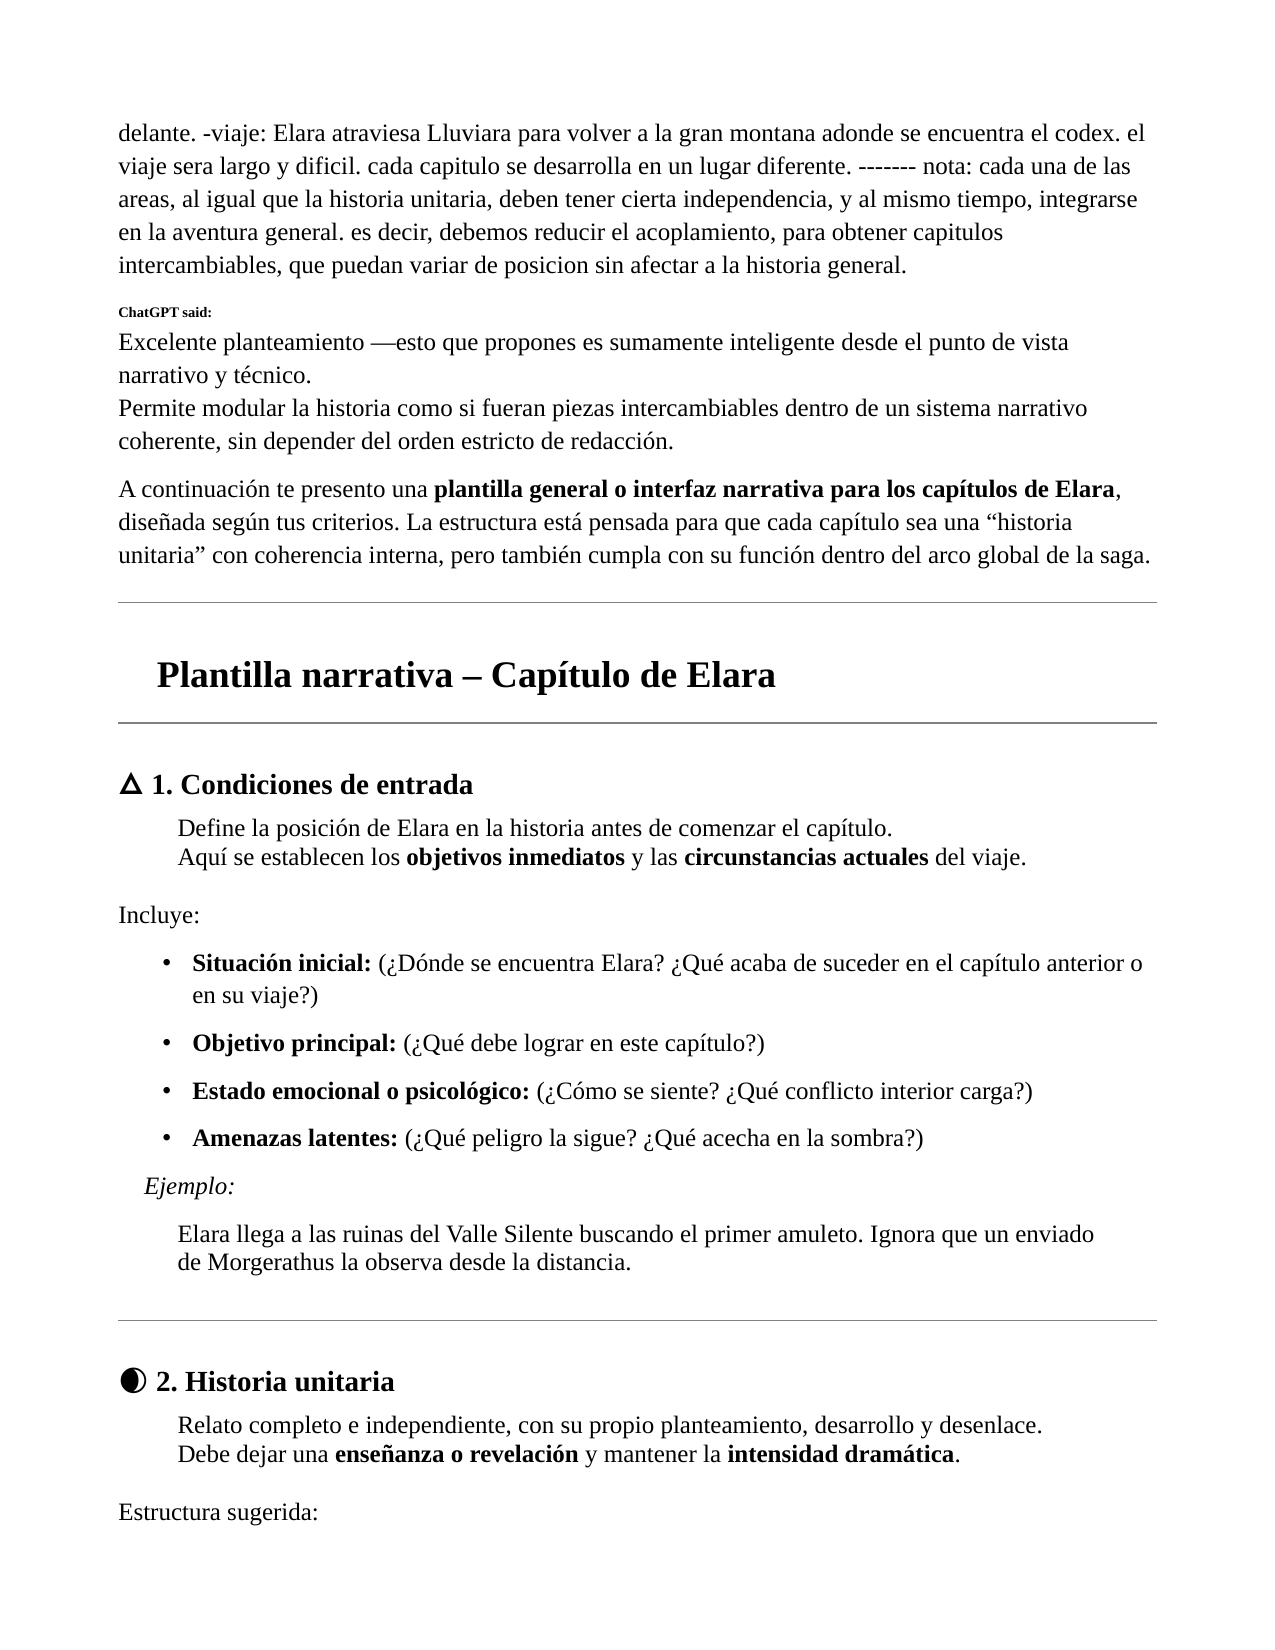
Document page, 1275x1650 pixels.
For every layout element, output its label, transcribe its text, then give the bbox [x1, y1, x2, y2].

subtitle 🌒 2. Historia unitaria [118, 1364, 1157, 1398]
text delante. -viaje: Elara atraviesa Lluviara para volver a la gran montana adonde se encuentra el codex. el viaje sera largo y dificil. cada capitulo se desarrolla en un lugar diferente. ------- nota: cada una de las areas, al igual que la historia unitaria, deben tener cierta independencia, y al mismo tiempo, integrarse en la aventura general. es decir, debemos reducir el acoplamiento, para obtener capitulos intercambiables, que puedan variar de posicion sin afectar a la historia general. [118, 118, 1157, 279]
text Relato completo e independiente, con su propio planteamiento, desarrollo y desenlace. Debe dejar una enseñanza o revelación y mantener la intensidad dramática. [177, 1411, 1098, 1468]
text Elara llega a las ruinas del Valle Silente buscando el primer amuleto. Ignora que un enviado de Morgerathus la observa desde la distancia. [177, 1219, 1098, 1276]
subtitle 🜂 1. Condiciones de entrada [118, 767, 1157, 801]
list Situación inicial: (¿Dónde se encuentra Elara? ¿Qué acaba de suceder en el capítulo anterior o en su viaje?) [162, 948, 1157, 1009]
text Incluye: [118, 900, 1157, 929]
text Excelente planteamiento —esto que propones es sumamente inteligente desde el punto de vista narrativo y técnico. Permite modular la historia como si fueran piezas intercambiables dentro de un sistema narrativo coherente, sin depender del orden estricto de redacción. [118, 327, 1157, 455]
text Define la posición de Elara en la historia antes de comenzar el capítulo. Aquí se establecen los objetivos inmediatos y las circunstancias actuales del viaje. [177, 813, 1098, 871]
subtitle ChatGPT said: [118, 304, 1157, 321]
subtitle 🧩 Plantilla narrativa – Capítulo de Elara [118, 652, 1157, 696]
list Estado emocional o psicológico: (¿Cómo se siente? ¿Qué conflicto interior carga?) [162, 1076, 1157, 1104]
list Objetivo principal: (¿Qué debe lograr en este capítulo?) [162, 1028, 1157, 1057]
list Amenazas latentes: (¿Qué peligro la sigue? ¿Qué acecha en la sombra?) [162, 1123, 1157, 1152]
text 📘 Ejemplo: [118, 1171, 1157, 1200]
text A continuación te presento una plantilla general o interfaz narrativa para los capítulos de Elara, diseñada según tus criterios. La estructura está pensada para que cada capítulo sea una “historia unitaria” con coherencia interna, pero también cumpla con su función dentro del arco global de la saga. [118, 474, 1157, 568]
text Estructura sugerida: [118, 1497, 1157, 1526]
